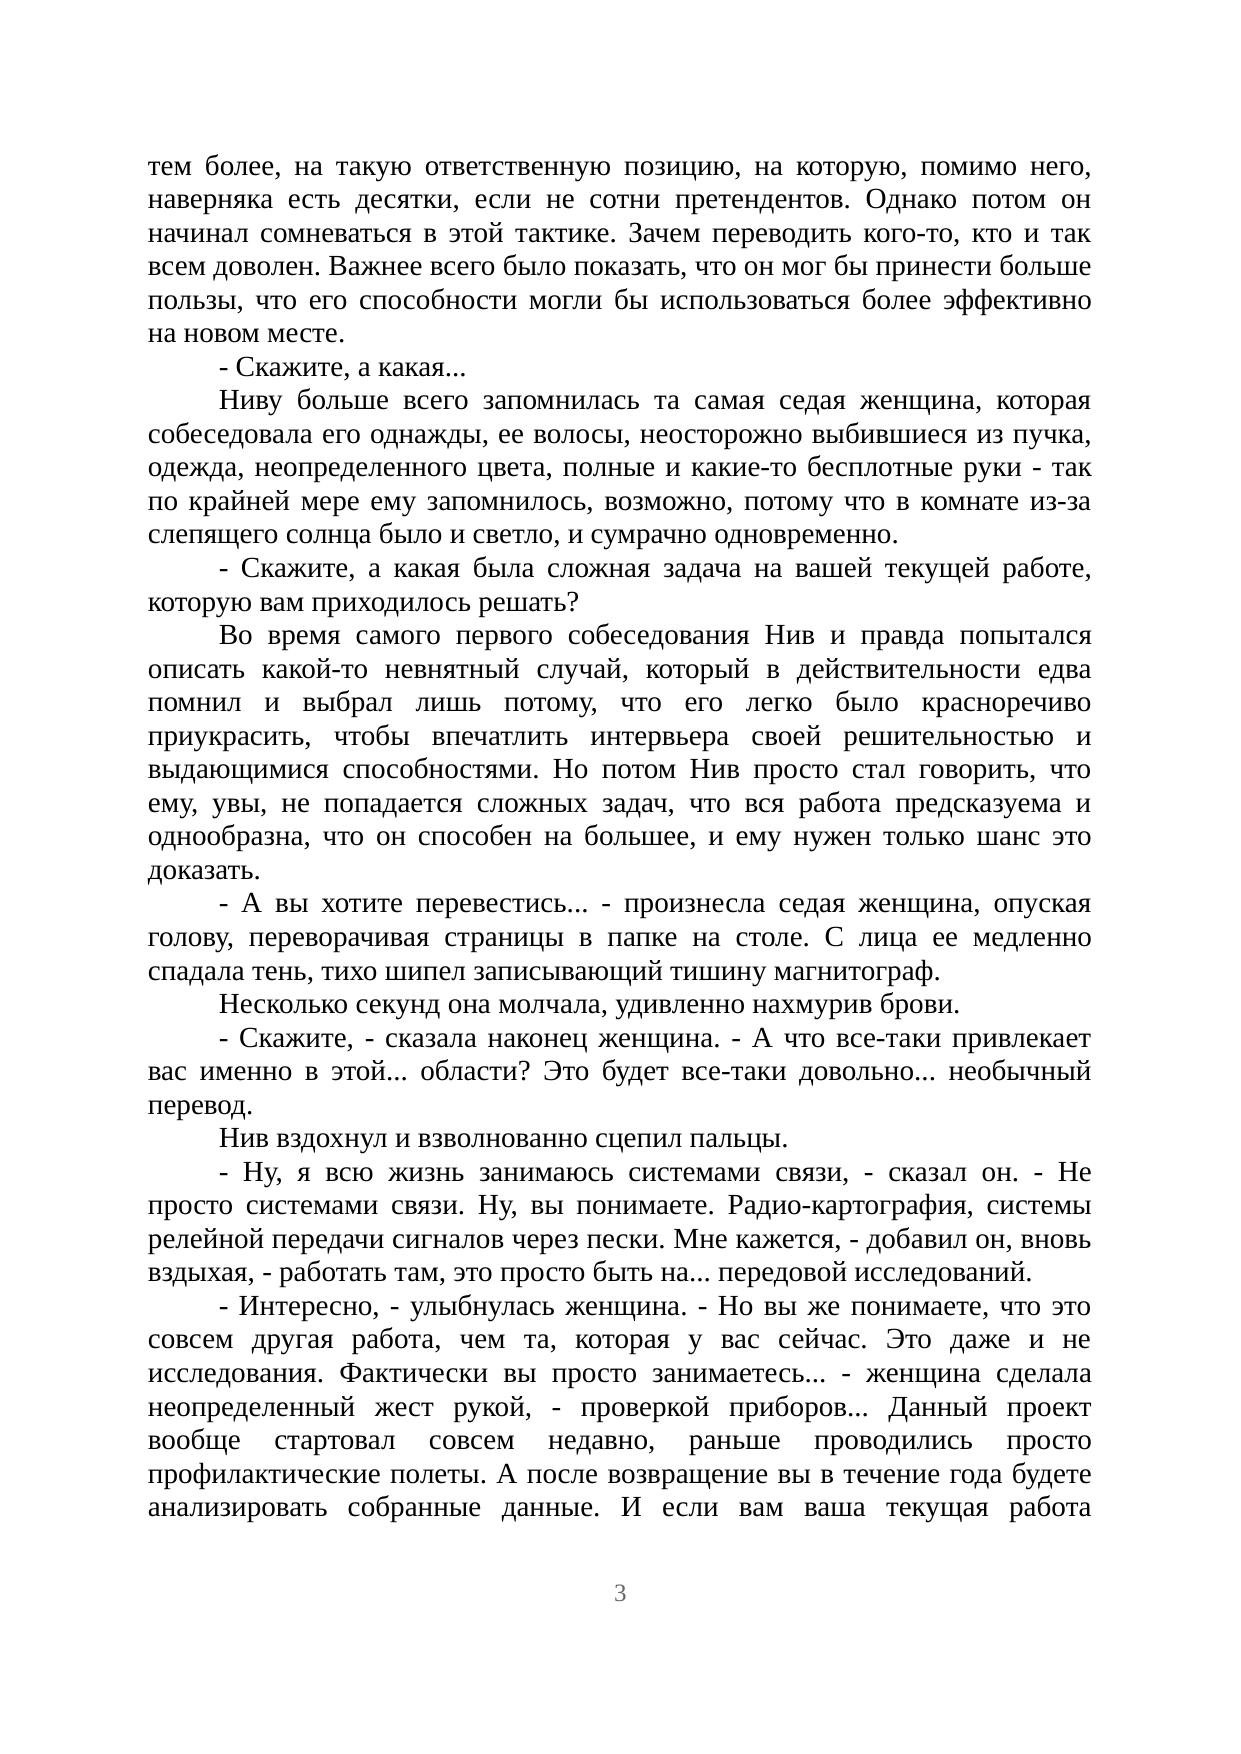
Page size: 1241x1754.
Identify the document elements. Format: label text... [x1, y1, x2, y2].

text - Скажите, - сказала наконец женщина. - А что все-таки привлекает вас именно в этой... области? Это будет все-таки довольно... необычный перевод. [148, 1020, 1093, 1120]
text Ниву больше всего запомнилась та самая седая женщина, которая собеседовала его однажды, ее волосы, неосторожно выбившиеся из пучка, одежда, неопределенного цвета, полные и какие-то бесплотные руки - так по крайней мере ему запомнилось, возможно, потому что в комнате из-за слепящего солнца было и светло, и сумрачно одновременно. [148, 382, 1093, 550]
text Несколько секунд она молчала, удивленно нахмурив брови. [148, 986, 1093, 1020]
text Во время самого первого собеседования Нив и правда попытался описать какой-то невнятный случай, который в действительности едва помнил и выбрал лишь потому, что его легко было красноречиво приукрасить, чтобы впечатлить интервьера своей решительностью и выдающимися способностями. Но потом Нив просто стал говорить, что ему, увы, не попадается сложных задач, что вся работа предсказуема и однообразна, что он способен на большее, и ему нужен только шанс это доказать. [148, 617, 1093, 886]
text - Ну, я всю жизнь занимаюсь системами связи, - сказал он. - Не просто системами связи. Ну, вы понимаете. Радио-картография, системы релейной передачи сигналов через пески. Мне кажется, - добавил он, вновь вздыхая, - работать там, это просто быть на... передовой исследований. [148, 1154, 1093, 1288]
text - Скажите, а какая была сложная задача на вашей текущей работе, которую вам приходилось решать? [148, 550, 1093, 617]
text - Скажите, а какая... [148, 349, 1093, 382]
text Нив вздохнул и взволнованно сцепил пальцы. [148, 1120, 1093, 1154]
text - А вы хотите перевестись... - произнесла седая женщина, опуская голову, переворачивая страницы в папке на столе. С лица ее медленно спадала тень, тихо шипел записывающий тишину магнитограф. [148, 886, 1093, 986]
text тем более, на такую ответственную позицию, на которую, помимо него, наверняка есть десятки, если не сотни претендентов. Однако потом он начинал сомневаться в этой тактике. Зачем переводить кого-то, кто и так всем доволен. Важнее всего было показать, что он мог бы принести больше пользы, что его способности могли бы использоваться более эффективно на новом месте. [148, 148, 1093, 349]
text - Интересно, - улыбнулась женщина. - Но вы же понимаете, что это совсем другая работа, чем та, которая у вас сейчас. Это даже и не исследования. Фактически вы просто занимаетесь... - женщина сделала неопределенный жест рукой, - проверкой приборов... Данный проект вообще стартовал совсем недавно, раньше проводились просто профилактические полеты. А после возвращение вы в течение года будете анализировать собранные данные. И если вам ваша текущая работа [148, 1288, 1093, 1523]
